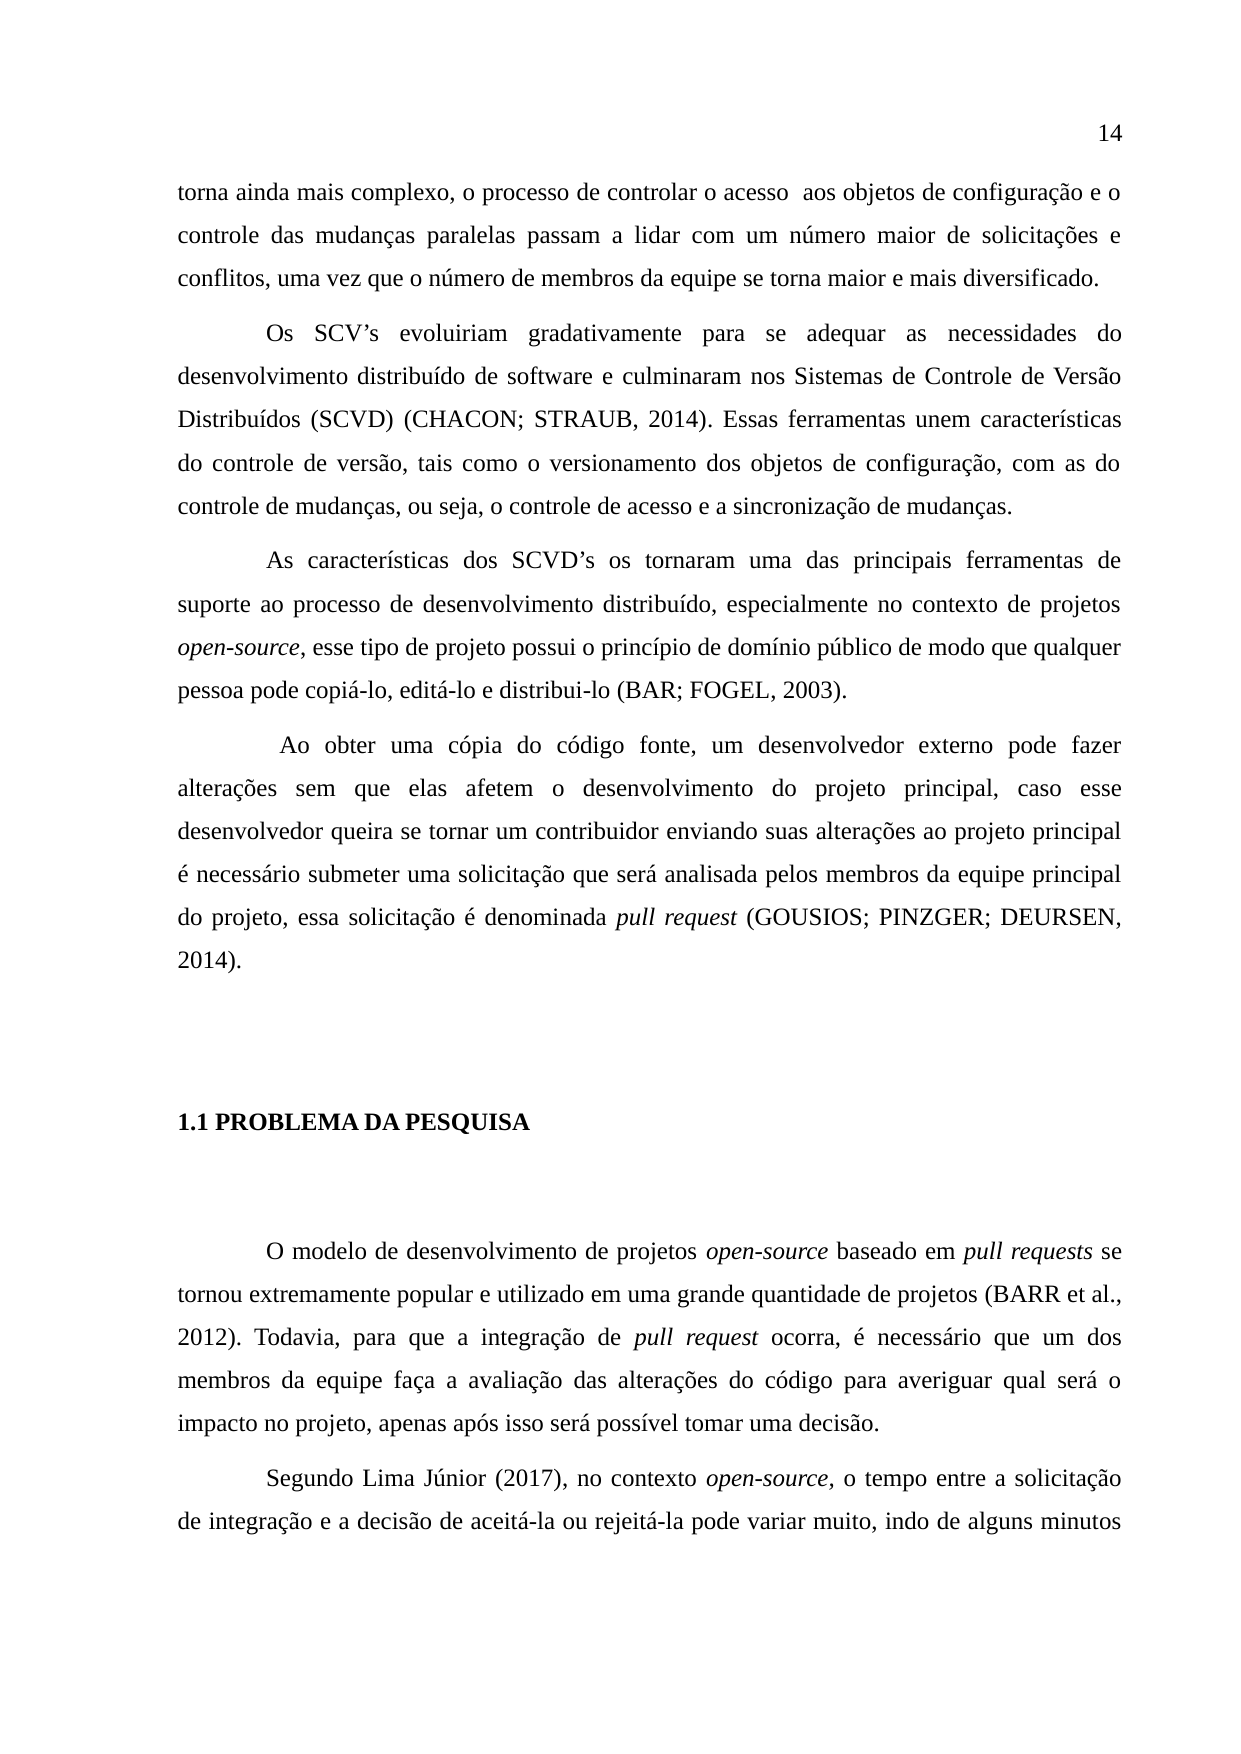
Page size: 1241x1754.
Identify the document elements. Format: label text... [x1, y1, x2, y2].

text As características dos SCVD’s os tornaram uma das principais ferramentas de suporte ao processo de desenvolvimento distribuído, especialmente no contexto de projetos open-source, esse tipo de projeto possui o princípio de domínio público de modo que qualquer pessoa pode copiá-lo, editá-lo e distribui-lo (BAR; FOGEL, 2003). [177, 546, 1122, 704]
text Ao obter uma cópia do código fonte, um desenvolvedor externo pode fazer alterações sem que elas afetem o desenvolvimento do projeto principal, caso esse desenvolvedor queira se tornar um contribuidor enviando suas alterações ao projeto principal é necessário submeter uma solicitação que será analisada pelos membros da equipe principal do projeto, essa solicitação é denominada pull request (GOUSIOS; PINZGER; DEURSEN, 2014). [177, 730, 1122, 974]
text O modelo de desenvolvimento de projetos open-source baseado em pull requests se tornou extremamente popular e utilizado em uma grande quantidade de projetos (BARR et al., 2012). Todavia, para que a integração de pull request ocorra, é necessário que um dos membros da equipe faça a avaliação das alterações do código para averiguar qual será o impacto no projeto, apenas após isso será possível tomar uma decisão. [177, 1236, 1122, 1437]
text 1.1 Problema da pesquisa [177, 1107, 1122, 1136]
text torna ainda mais complexo, o processo de controlar o acesso aos objetos de configuração e o controle das mudanças paralelas passam a lidar com um número maior de solicitações e conflitos, uma vez que o número de membros da equipe se torna maior e mais diversificado. [177, 177, 1122, 292]
text Segundo Lima Júnior (2017), no contexto open-source, o tempo entre a solicitação de integração e a decisão de aceitá-la ou rejeitá-la pode variar muito, indo de alguns minutos [177, 1463, 1122, 1535]
text Os SCV’s evoluiriam gradativamente para se adequar as necessidades do desenvolvimento distribuído de software e culminaram nos Sistemas de Controle de Versão Distribuídos (SCVD) (CHACON; STRAUB, 2014). Essas ferramentas unem características do controle de versão, tais como o versionamento dos objetos de configuração, com as do controle de mudanças, ou seja, o controle de acesso e a sincronização de mudanças. [177, 318, 1122, 519]
